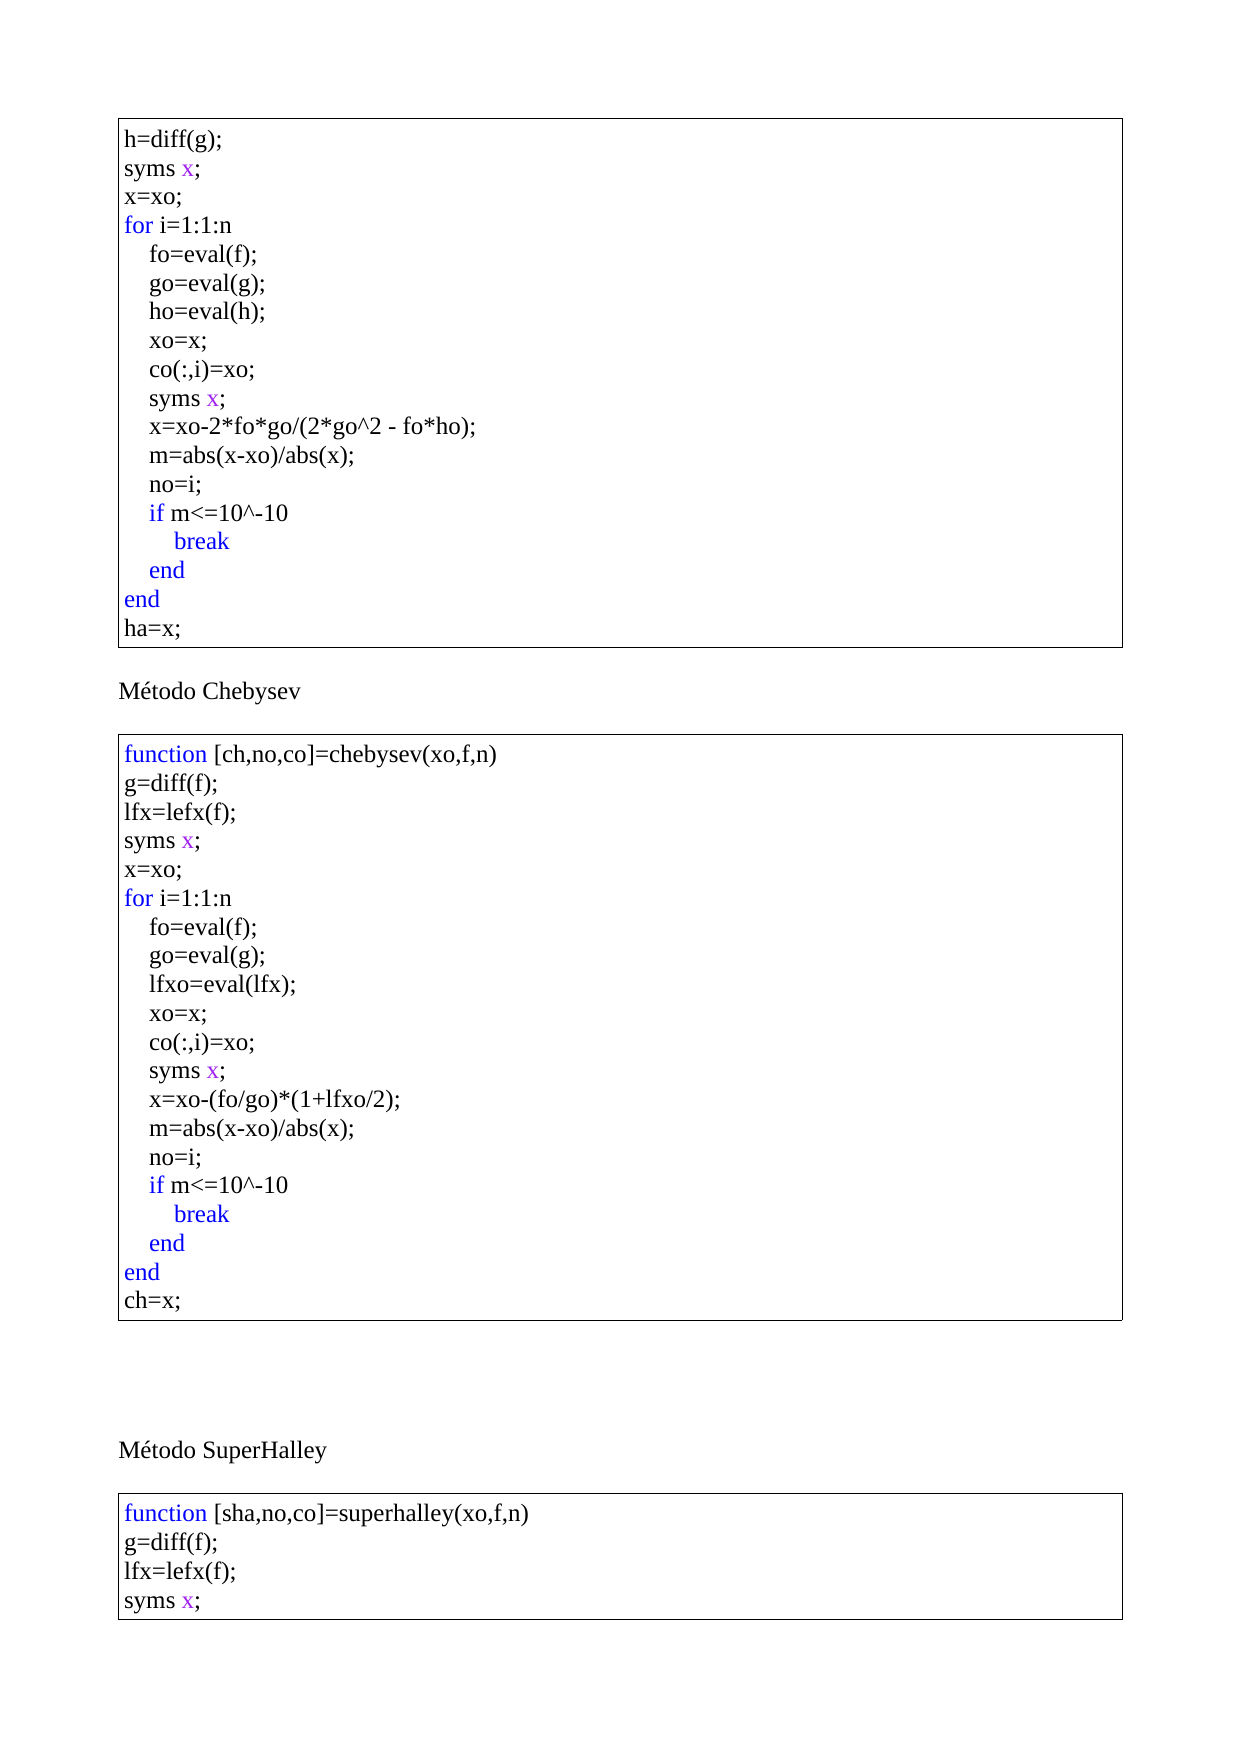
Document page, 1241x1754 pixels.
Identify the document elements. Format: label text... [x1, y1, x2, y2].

table_header function [sha,no,co]=superhalley(xo,f,n) g=diff(f); lfx=lefx(f); syms x; [119, 1494, 1122, 1619]
table_header function [ch,no,co]=chebysev(xo,f,n) g=diff(f); lfx=lefx(f); syms x; x=xo; for i=1:1:n fo=eval(f); go=eval(g); lfxo=eval(lfx); xo=x; co(:,i)=xo; syms x; x=xo-(fo/go)*(1+lfxo/2); m=abs(x-xo)/abs(x); no=i; if m<=10^-10 break end end ch=x; [119, 735, 1122, 1320]
table_header h=diff(g); syms x; x=xo; for i=1:1:n fo=eval(f); go=eval(g); ho=eval(h); xo=x; co(:,i)=xo; syms x; x=xo-2*fo*go/(2*go^2 - fo*ho); m=abs(x-xo)/abs(x); no=i; if m<=10^-10 break end end ha=x; [119, 119, 1122, 647]
text Método SuperHalley [118, 1435, 1122, 1464]
text Método Chebysev [118, 676, 1122, 705]
